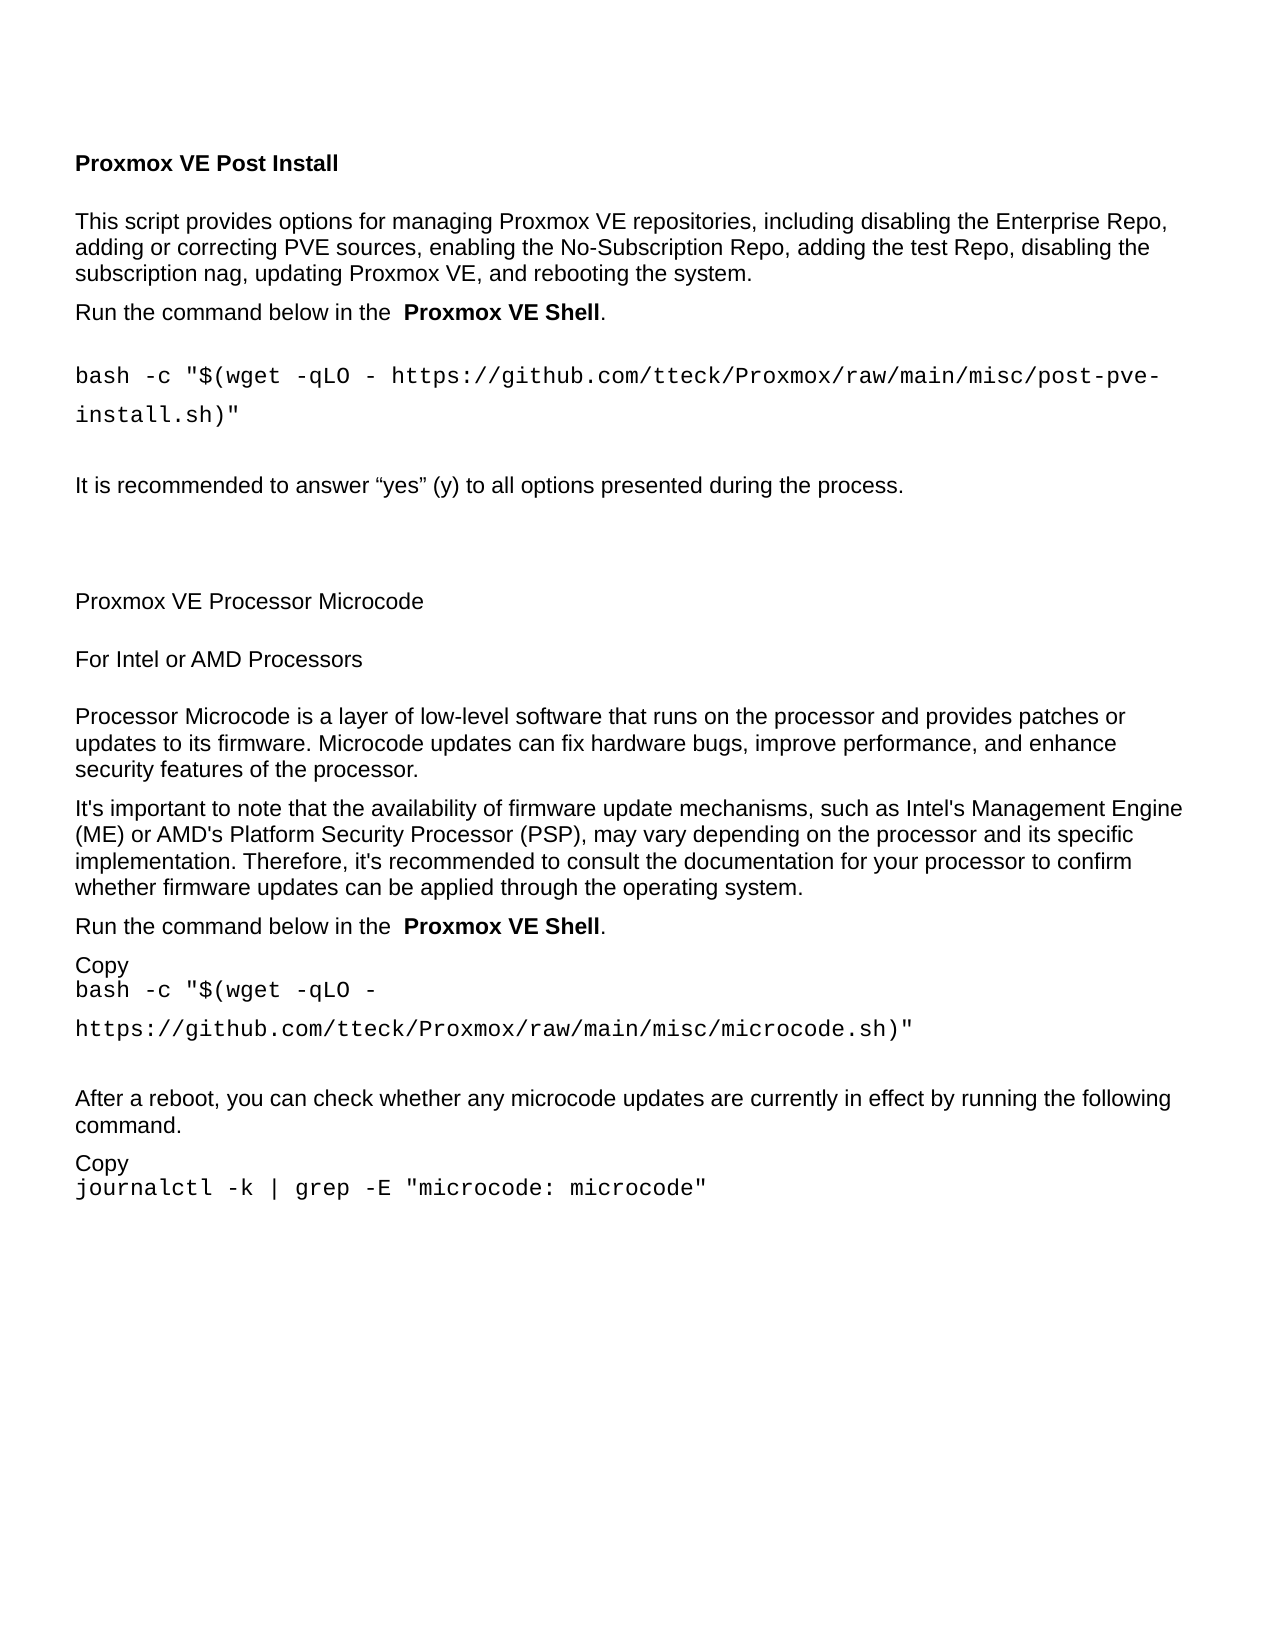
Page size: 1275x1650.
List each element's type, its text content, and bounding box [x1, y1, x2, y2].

text Run the command below in the Proxmox VE Shell. [75, 913, 1200, 939]
text Copy [75, 1150, 1200, 1177]
text It is recommended to answer “yes” (y) to all options presented during the process. [75, 472, 1200, 498]
text Proxmox VE Post Install [75, 150, 1200, 176]
text Run the command below in the Proxmox VE Shell. [75, 299, 1200, 326]
text It's important to note that the availability of firmware update mechanisms, such as Intel's Management Engine (ME) or AMD's Platform Security Processor (PSP), may vary depending on the processor and its specific implementation. Therefore, it's recommended to consult the documentation for your processor to confirm whether firmware updates can be applied through the operating system. [75, 795, 1200, 900]
text Copy [75, 952, 1200, 978]
text journalctl -k | grep -E "microcode: microcode" [75, 1177, 1200, 1203]
text This script provides options for managing Proxmox VE repositories, including disabling the Enterprise Repo, adding or correcting PVE sources, enabling the No-Subscription Repo, adding the test Repo, disabling the subscription nag, updating Proxmox VE, and rebooting the system. [75, 208, 1200, 287]
text After a reboot, you can check whether any microcode updates are currently in effect by running the following command. [75, 1085, 1200, 1138]
text Processor Microcode is a layer of low-level software that runs on the processor and provides patches or updates to its firmware. Microcode updates can fix hardware bugs, improve performance, and enhance security features of the processor. [75, 703, 1200, 782]
text Copy [0, 338, 1275, 364]
text bash -c "$(wget -qLO - https://github.com/tteck/Proxmox/raw/main/misc/post-pve-install.sh)" [75, 364, 1200, 429]
text bash -c "$(wget -qLO - https://github.com/tteck/Proxmox/raw/main/misc/microcode.sh)" [75, 978, 1200, 1043]
text For Intel or AMD Processors [75, 646, 1200, 672]
text Proxmox VE Processor Microcode [75, 588, 1200, 614]
